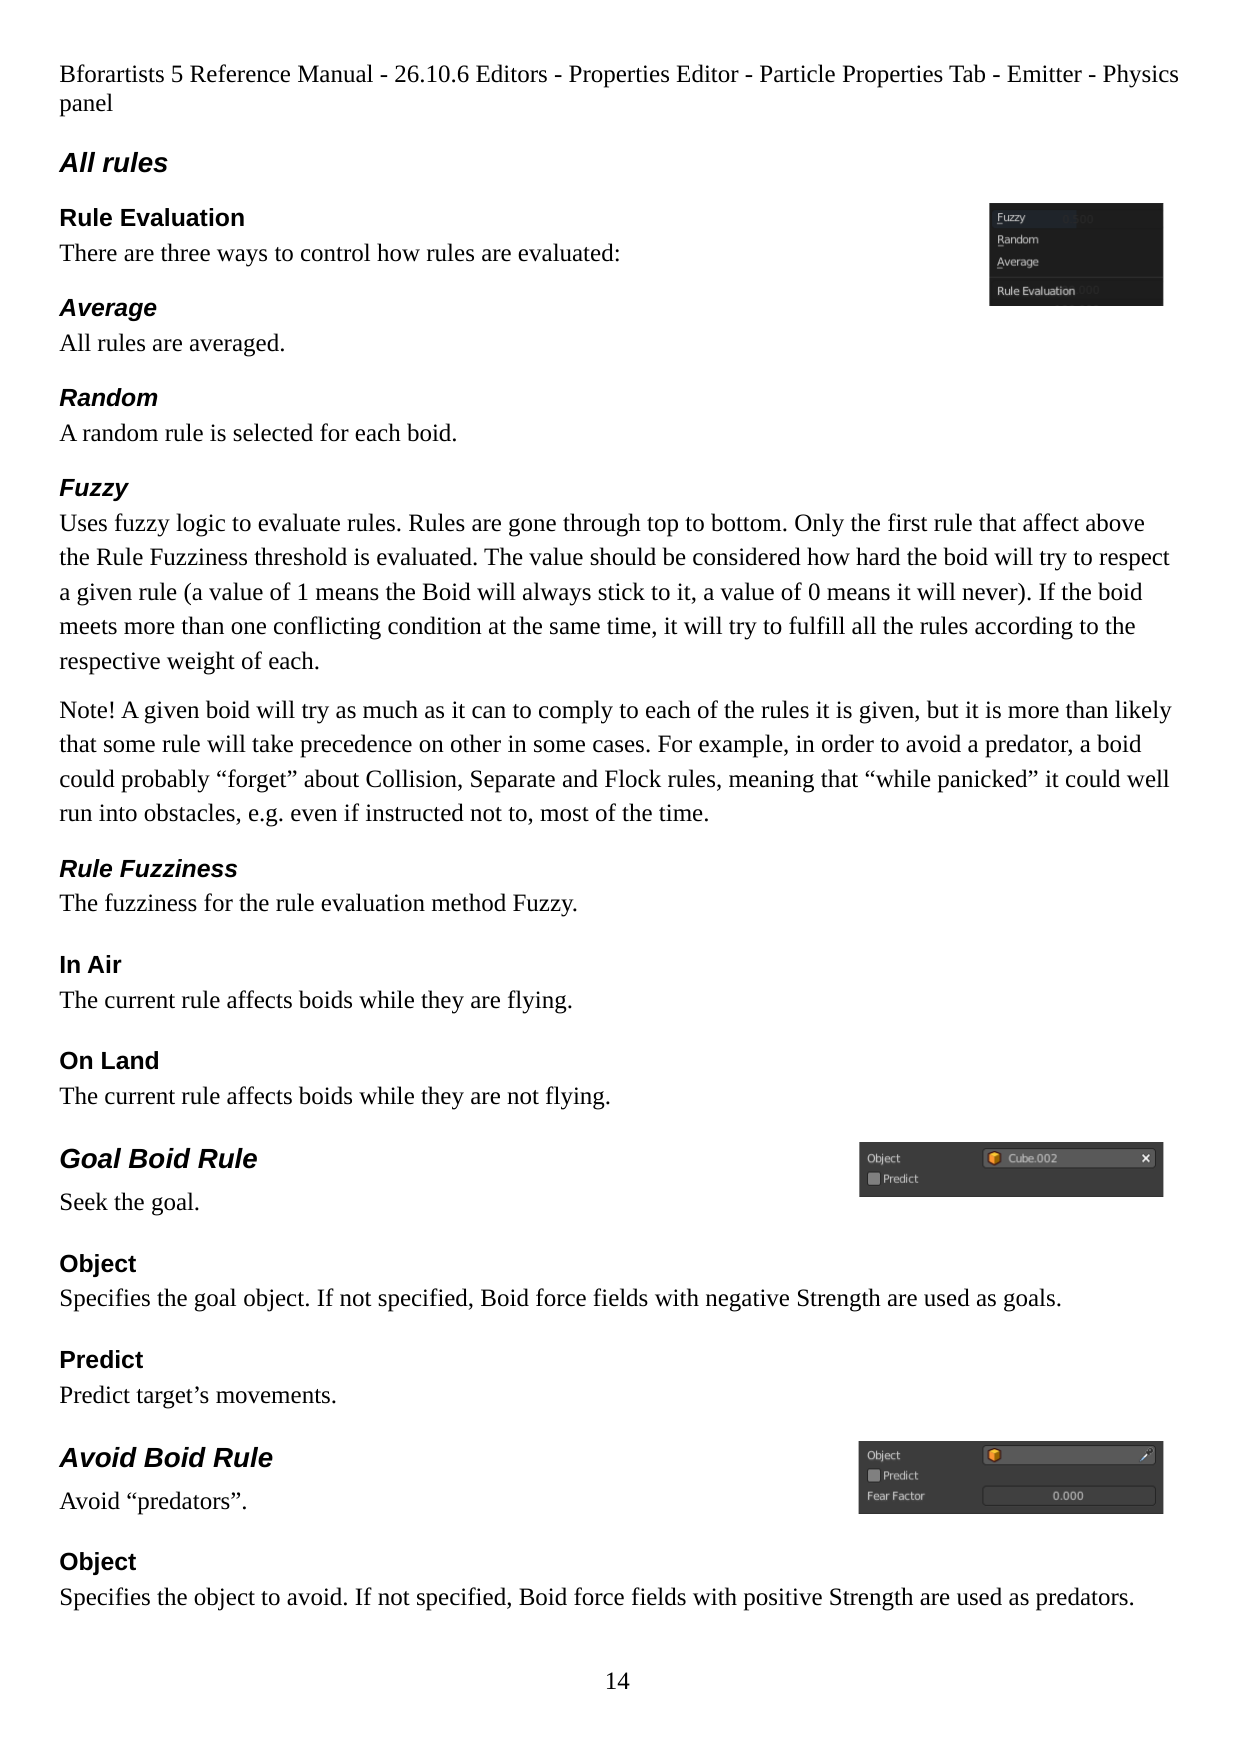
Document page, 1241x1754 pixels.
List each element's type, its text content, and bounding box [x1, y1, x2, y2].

subtitle Object [59, 1547, 1181, 1576]
subtitle [1164, 1441, 1181, 1473]
subtitle All rules [59, 146, 1181, 178]
text Note! A given boid will try as much as it can to comply to each of the rules it is given, but it is more than likely that some rule will take precedence on other in some cases. For example, in order to avoid a predator, a boid could probably “forget” about Collision, Separate and Flock rules, meaning that “while panicked” it could well run into obstacles, e.g. even if instructed not to, most of the time. [59, 695, 1181, 827]
subtitle Average [59, 293, 1181, 322]
subtitle Rule Fuzziness [59, 854, 1181, 882]
subtitle Object [59, 1249, 1181, 1277]
subtitle Avoid Boid Rule [59, 1441, 858, 1473]
text The current rule affects boids while they are not flying. [59, 1081, 1181, 1110]
text [1164, 1486, 1181, 1514]
text Predict target’s movements. [59, 1380, 1181, 1409]
text Seek the goal. [59, 1187, 1181, 1216]
subtitle Rule Evaluation [59, 203, 989, 231]
picture [989, 203, 1164, 306]
text Uses fuzzy logic to evaluate rules. Rules are gone through top to bottom. Only the first rule that affect above the Rule Fuzziness threshold is evaluated. The value should be considered how hard the boid will try to respect a given rule (a value of 1 means the Boid will always stick to it, a value of 0 means it will never). If the boid meets more than one conflicting condition at the same time, it will try to fulfill all the rules according to the respective weight of each. [59, 508, 1181, 675]
picture [859, 1142, 1164, 1197]
subtitle [1164, 203, 1181, 231]
text Specifies the goal object. If not specified, Boid force fields with negative Strength are used as goals. [59, 1283, 1181, 1312]
picture [858, 1441, 1164, 1514]
text Avoid “predators”. [59, 1486, 858, 1514]
subtitle Predict [59, 1345, 1181, 1374]
subtitle Random [59, 383, 1181, 412]
text All rules are averaged. [59, 328, 1181, 357]
text The fuzziness for the rule evaluation method Fuzzy. [59, 888, 1181, 917]
subtitle [1164, 1143, 1181, 1175]
subtitle Goal Boid Rule [59, 1143, 859, 1175]
subtitle In Air [59, 950, 1181, 979]
text The current rule affects boids while they are flying. [59, 985, 1181, 1014]
subtitle On Land [59, 1046, 1181, 1075]
text There are three ways to control how rules are evaluated: [59, 238, 989, 266]
subtitle Fuzzy [59, 473, 1181, 502]
text Specifies the object to avoid. If not specified, Boid force fields with positive Strength are used as predators. [59, 1582, 1181, 1611]
text A random rule is selected for each boid. [59, 418, 1181, 447]
